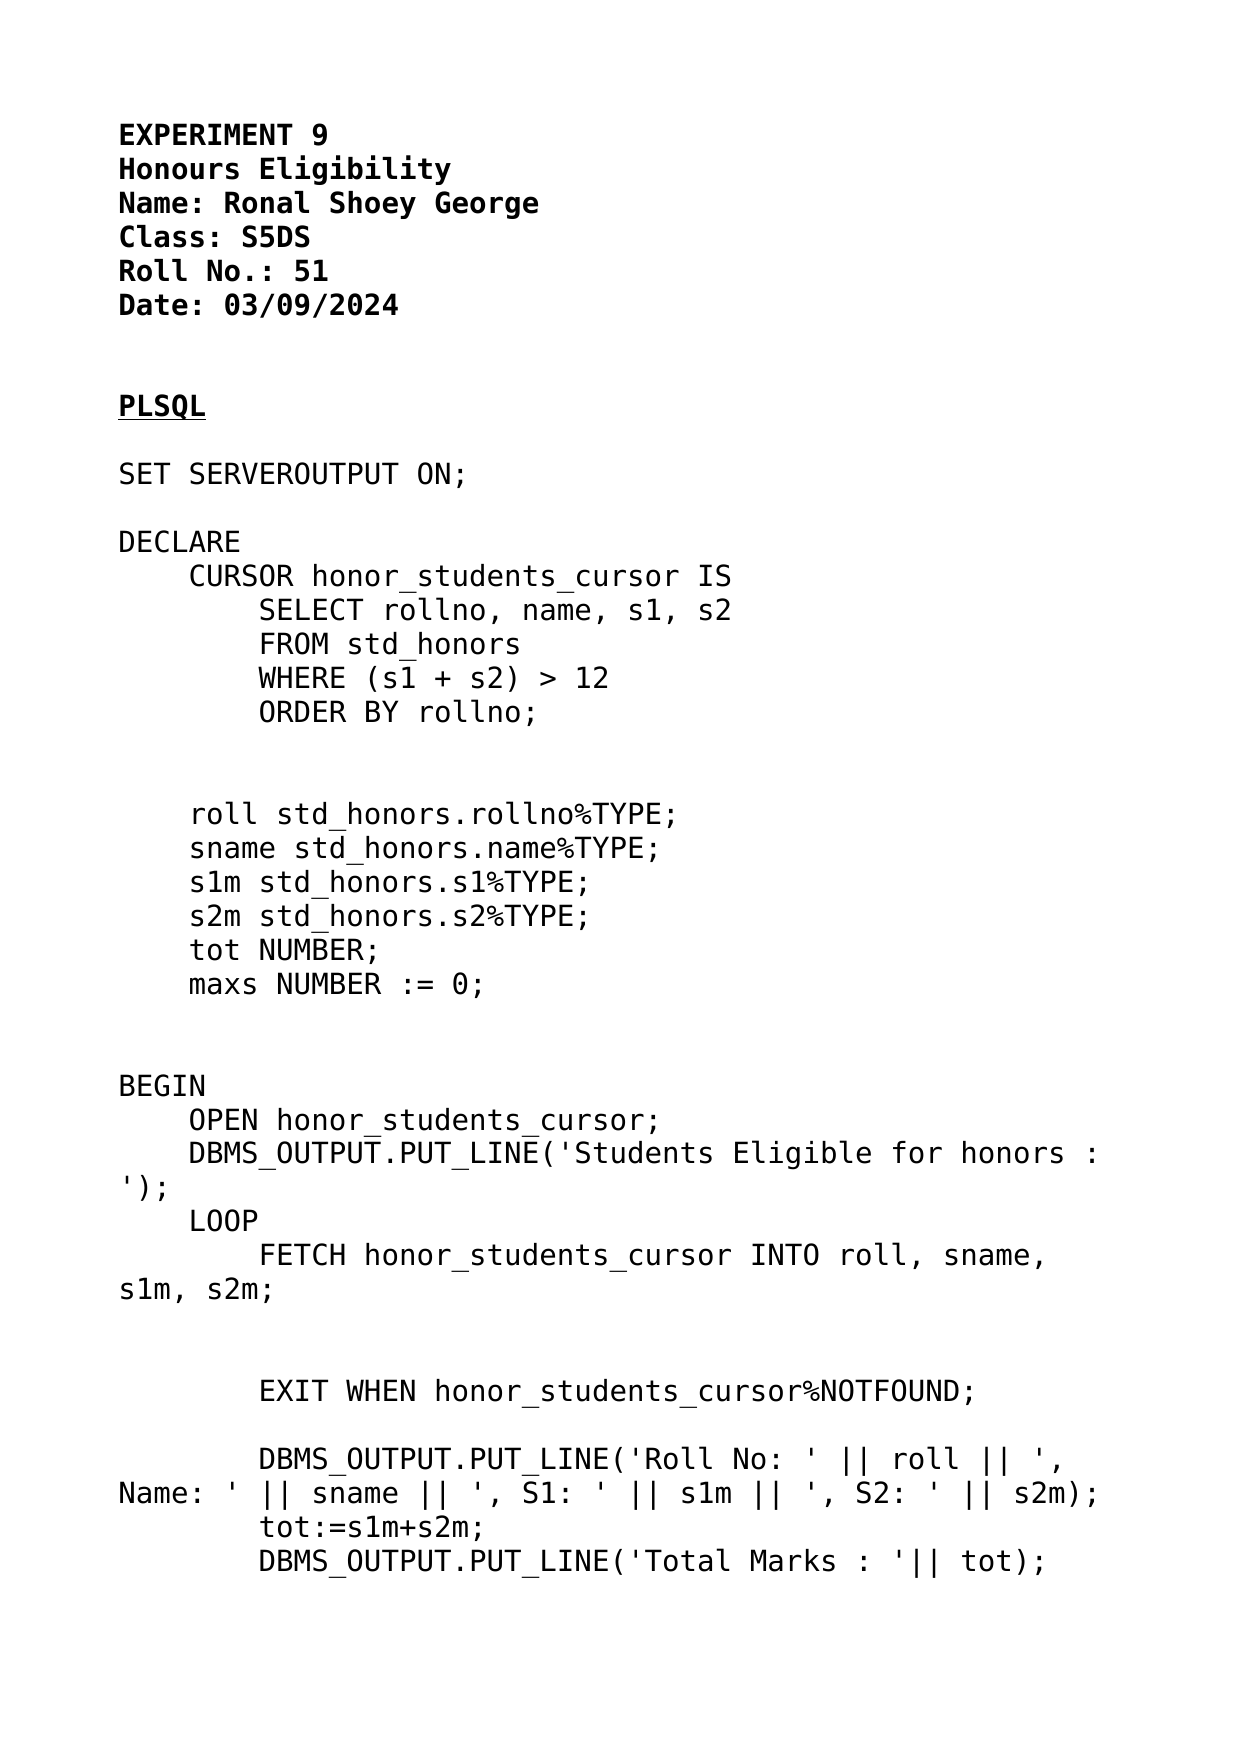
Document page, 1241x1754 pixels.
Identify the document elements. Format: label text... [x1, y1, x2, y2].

text Date: 03/09/2024 [118, 288, 1122, 322]
text roll std_honors.rollno%TYPE; [118, 797, 1122, 831]
text WHERE (s1 + s2) > 12 [118, 661, 1122, 695]
text tot NUMBER; [118, 933, 1122, 967]
text ORDER BY rollno; [118, 695, 1122, 729]
text s1m std_honors.s1%TYPE; [118, 865, 1122, 899]
text OPEN honor_students_cursor; [118, 1103, 1122, 1137]
text FROM std_honors [118, 627, 1122, 661]
text BEGIN [118, 1069, 1122, 1103]
text SELECT rollno, name, s1, s2 [118, 593, 1122, 627]
text s2m std_honors.s2%TYPE; [118, 899, 1122, 933]
text EXIT WHEN honor_students_cursor%NOTFOUND; [118, 1374, 1122, 1408]
text DBMS_OUTPUT.PUT_LINE('Students Eligible for honors : '); [118, 1137, 1122, 1205]
text Name: Ronal Shoey George [118, 186, 1122, 220]
text CURSOR honor_students_cursor IS [118, 559, 1122, 593]
text FETCH honor_students_cursor INTO roll, sname, s1m, s2m; [118, 1239, 1122, 1307]
text LOOP [118, 1205, 1122, 1239]
text sname std_honors.name%TYPE; [118, 831, 1122, 865]
text tot:=s1m+s2m; [118, 1510, 1122, 1544]
text DBMS_OUTPUT.PUT_LINE('Roll No: ' || roll || ', Name: ' || sname || ', S1: ' || s1m || ', S2: ' || s2m); [118, 1442, 1122, 1510]
text Honours Eligibility [118, 152, 1122, 186]
text DECLARE [118, 526, 1122, 559]
text EXPERIMENT 9 [118, 118, 1122, 152]
text maxs NUMBER := 0; [118, 967, 1122, 1001]
text Class: S5DS [118, 220, 1122, 254]
text SET SERVEROUTPUT ON; [118, 458, 1122, 492]
text PLSQL [118, 390, 1122, 424]
text Roll No.: 51 [118, 254, 1122, 288]
text DBMS_OUTPUT.PUT_LINE('Total Marks : '|| tot); [118, 1544, 1122, 1578]
